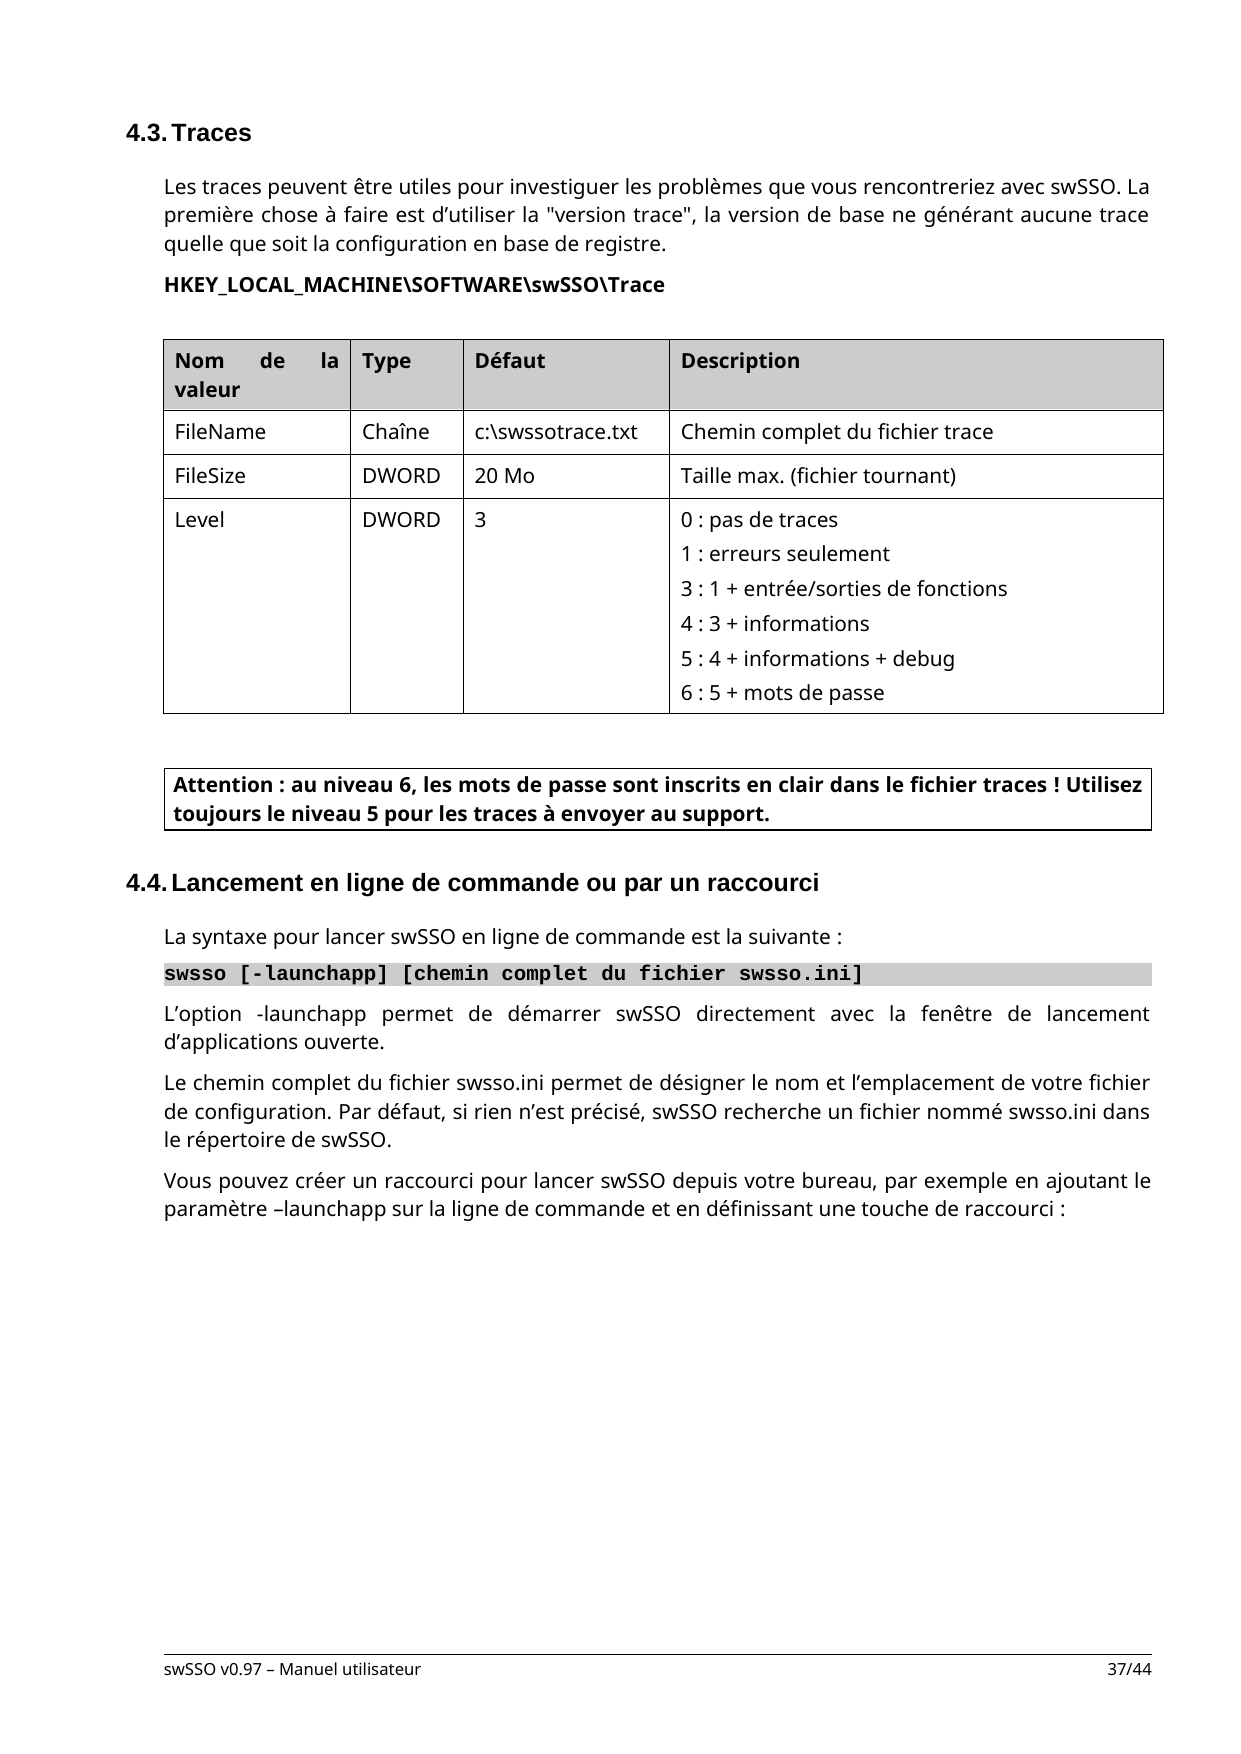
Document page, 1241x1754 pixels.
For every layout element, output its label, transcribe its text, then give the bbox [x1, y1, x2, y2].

table_cell 3 [464, 499, 669, 713]
table_cell DWORD [351, 499, 463, 713]
subtitle Lancement en ligne de commande ou par un raccourci [126, 868, 1152, 897]
table_header Type [351, 340, 463, 409]
text Attention : au niveau 6, les mots de passe sont inscrits en clair dans le fichier traces ! Utilisez toujours le niveau 5 pour les traces à envoyer au support. [165, 769, 1151, 829]
text Le chemin complet du fichier swsso.ini permet de désigner le nom et l’emplacement de votre fichier de configuration. Par défaut, si rien n’est précisé, swSSO recherche un fichier nommé swsso.ini dans le répertoire de swSSO. [164, 1068, 1152, 1154]
text Vous pouvez créer un raccourci pour lancer swSSO depuis votre bureau, par exemple en ajoutant le paramètre –launchapp sur la ligne de commande et en définissant une touche de raccourci : [164, 1166, 1152, 1223]
table_cell Chaîne [351, 411, 463, 453]
table_cell Chemin complet du fichier trace [670, 411, 1163, 453]
table_cell FileName [164, 411, 350, 453]
table_cell Taille max. (fichier tournant) [670, 455, 1163, 498]
text La syntaxe pour lancer swSSO en ligne de commande est la suivante : [164, 922, 1152, 950]
table_cell 20 Mo [464, 455, 669, 498]
table_cell FileSize [164, 455, 350, 498]
table_cell DWORD [351, 455, 463, 498]
subtitle Traces [126, 118, 1152, 147]
table_cell Level [164, 499, 350, 713]
table_header Description [670, 340, 1163, 409]
table_cell 0 : pas de traces 1 : erreurs seulement 3 : 1 + entrée/sorties de fonctions 4 : 3 + informations 5 : 4 + informations + debug 6 : 5 + mots de passe [670, 499, 1163, 713]
text Les traces peuvent être utiles pour investiguer les problèmes que vous rencontreriez avec swSSO. La première chose à faire est d’utiliser la "version trace", la version de base ne générant aucune trace quelle que soit la configuration en base de registre. [164, 172, 1152, 257]
text HKEY_LOCAL_MACHINE\SOFTWARE\swSSO\Trace [164, 270, 1152, 298]
table_cell c:\swssotrace.txt [464, 411, 669, 453]
text swsso [-launchapp] [chemin complet du fichier swsso.ini] [164, 963, 1152, 986]
table_header Nom de la valeur [164, 340, 350, 409]
text L’option -launchapp permet de démarrer swSSO directement avec la fenêtre de lancement d’applications ouverte. [164, 999, 1152, 1056]
table_header Défaut [464, 340, 669, 409]
